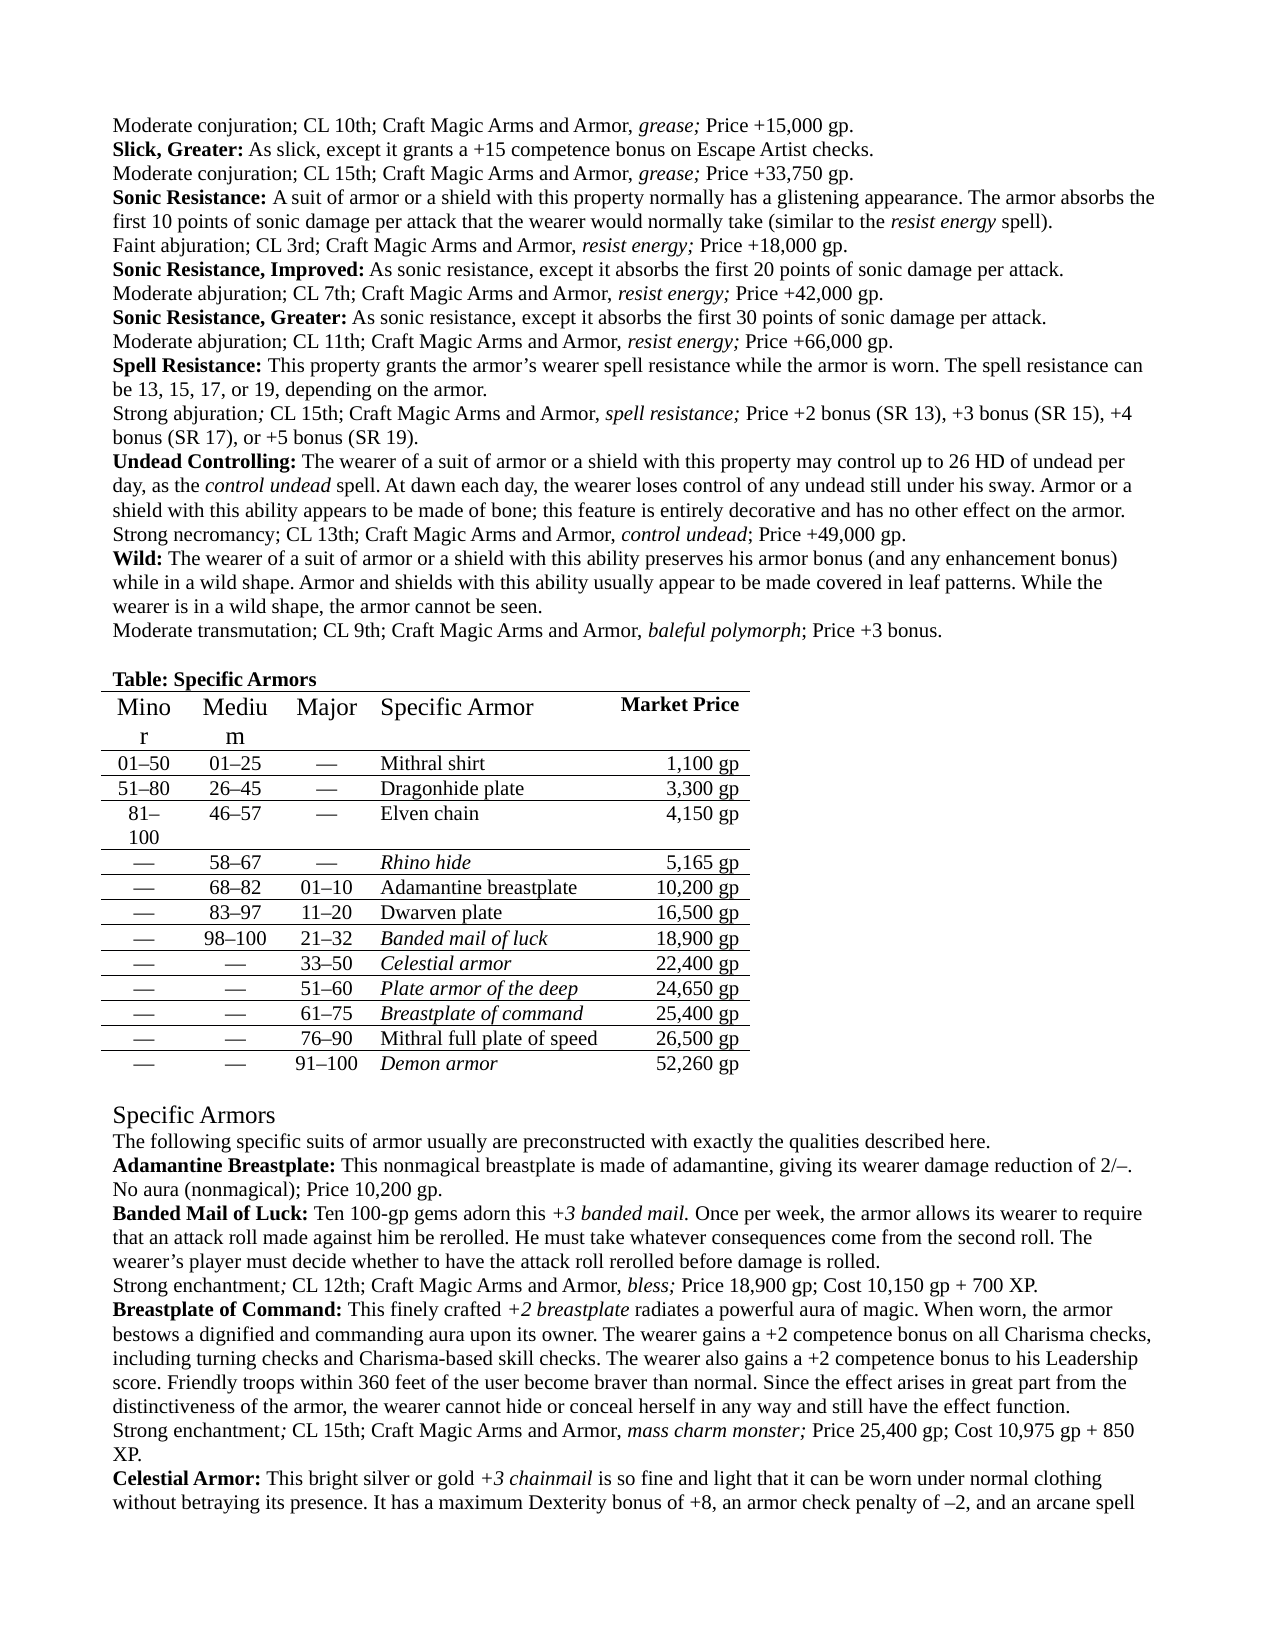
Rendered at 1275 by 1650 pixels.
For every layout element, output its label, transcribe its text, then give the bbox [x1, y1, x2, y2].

text Adamantine Breastplate: This nonmagical breastplate is made of adamantine, giving its wearer damage reduction of 2/–. [112, 1153, 1162, 1177]
table_cell — [101, 875, 186, 899]
text Slick, Greater: As slick, except it grants a +15 competence bonus on Escape Artist checks. [112, 137, 1162, 161]
table_cell 91–100 [284, 1051, 369, 1075]
table_cell Banded mail of luck [369, 925, 609, 949]
text Strong enchantment; CL 12th; Craft Magic Arms and Armor, bless; Price 18,900 gp; Cost 10,150 gp + 700 XP. [112, 1273, 1162, 1297]
table_cell Minor [101, 692, 186, 750]
table_cell — [186, 976, 284, 1000]
table_cell 11–20 [284, 900, 369, 924]
table_cell — [101, 925, 186, 949]
table_cell 21–32 [284, 925, 369, 949]
table_cell Celestial armor [369, 951, 609, 974]
table_cell Market Price [609, 692, 750, 750]
table_cell 24,650 gp [609, 976, 750, 1000]
table_cell 61–75 [284, 1001, 369, 1025]
table_cell 26,500 gp [609, 1026, 750, 1050]
table_cell Major [284, 692, 369, 750]
text No aura (nonmagical); Price 10,200 gp. [112, 1177, 1162, 1201]
table_cell Elven chain [369, 801, 609, 849]
table_cell — [101, 976, 186, 1000]
table_cell Mithral full plate of speed [369, 1026, 609, 1050]
text Breastplate of Command: This finely crafted +2 breastplate radiates a powerful aura of magic. When worn, the armor bestows a dignified and commanding aura upon its owner. The wearer gains a +2 competence bonus on all Charisma checks, including turning checks and Charisma-based skill checks. The wearer also gains a +2 competence bonus to his Leadership score. Friendly troops within 360 feet of the user become braver than normal. Since the effect arises in great part from the distinctiveness of the armor, the wearer cannot hide or conceal herself in any way and still have the effect function. [112, 1297, 1162, 1418]
table_cell — [284, 801, 369, 849]
table_cell 46–57 [186, 801, 284, 849]
table_cell 22,400 gp [609, 951, 750, 974]
text Specific Armors [112, 1100, 1162, 1129]
table_cell — [284, 850, 369, 874]
table_cell Adamantine breastplate [369, 875, 609, 899]
table_cell 33–50 [284, 951, 369, 974]
table_cell 51–60 [284, 976, 369, 1000]
table_cell 81–100 [101, 801, 186, 849]
table_cell 16,500 gp [609, 900, 750, 924]
table_cell 52,260 gp [609, 1051, 750, 1075]
table_cell 76–90 [284, 1026, 369, 1050]
table_cell 18,900 gp [609, 925, 750, 949]
table_cell — [101, 1001, 186, 1025]
table_cell Medium [186, 692, 284, 750]
table_cell — [101, 900, 186, 924]
text Moderate transmutation; CL 9th; Craft Magic Arms and Armor, baleful polymorph; Price +3 bonus. [112, 618, 1162, 642]
table_cell 26–45 [186, 776, 284, 800]
text Undead Controlling: The wearer of a suit of armor or a shield with this property may control up to 26 HD of undead per day, as the control undead spell. At dawn each day, the wearer loses control of any undead still under his sway. Armor or a shield with this ability appears to be made of bone; this feature is entirely decorative and has no other effect on the armor. [112, 449, 1162, 522]
table_cell Breastplate of command [369, 1001, 609, 1025]
table_cell Dragonhide plate [369, 776, 609, 800]
table_cell Plate armor of the deep [369, 976, 609, 1000]
table_cell — [186, 1001, 284, 1025]
text Strong abjuration; CL 15th; Craft Magic Arms and Armor, spell resistance; Price +2 bonus (SR 13), +3 bonus (SR 15), +4 bonus (SR 17), or +5 bonus (SR 19). [112, 401, 1162, 449]
table_cell — [101, 1051, 186, 1075]
text Moderate abjuration; CL 11th; Craft Magic Arms and Armor, resist energy; Price +66,000 gp. [112, 329, 1162, 353]
table_cell — [186, 951, 284, 974]
text Moderate abjuration; CL 7th; Craft Magic Arms and Armor, resist energy; Price +42,000 gp. [112, 281, 1162, 305]
table_cell 1,100 gp [609, 751, 750, 775]
text Moderate conjuration; CL 10th; Craft Magic Arms and Armor, grease; Price +15,000 gp. [112, 112, 1162, 137]
text Celestial Armor: This bright silver or gold +3 chainmail is so fine and light that it can be worn under normal clothing without betraying its presence. It has a maximum Dexterity bonus of +8, an armor check penalty of –2, and an arcane spell [112, 1466, 1162, 1514]
table_cell Dwarven plate [369, 900, 609, 924]
table_cell 01–10 [284, 875, 369, 899]
text Spell Resistance: This property grants the armor’s wearer spell resistance while the armor is worn. The spell resistance can be 13, 15, 17, or 19, depending on the armor. [112, 353, 1162, 401]
table_cell Mithral shirt [369, 751, 609, 775]
table_cell 25,400 gp [609, 1001, 750, 1025]
table_cell Rhino hide [369, 850, 609, 874]
table_cell — [101, 951, 186, 974]
table_cell 01–25 [186, 751, 284, 775]
text Faint abjuration; CL 3rd; Craft Magic Arms and Armor, resist energy; Price +18,000 gp. [112, 233, 1162, 257]
text Sonic Resistance, Greater: As sonic resistance, except it absorbs the first 30 points of sonic damage per attack. [112, 305, 1162, 329]
table_cell 98–100 [186, 925, 284, 949]
table_header Table: Specific Armors [101, 667, 750, 691]
table_cell — [186, 1026, 284, 1050]
table_cell 51–80 [101, 776, 186, 800]
text Sonic Resistance, Improved: As sonic resistance, except it absorbs the first 20 points of sonic damage per attack. [112, 257, 1162, 281]
text Strong enchantment; CL 15th; Craft Magic Arms and Armor, mass charm monster; Price 25,400 gp; Cost 10,975 gp + 850 XP. [112, 1418, 1162, 1466]
table_cell 4,150 gp [609, 801, 750, 849]
text The following specific suits of armor usually are preconstructed with exactly the qualities described here. [112, 1129, 1162, 1153]
table_cell — [186, 1051, 284, 1075]
text Wild: The wearer of a suit of armor or a shield with this ability preserves his armor bonus (and any enhancement bonus) while in a wild shape. Armor and shields with this ability usually appear to be made covered in leaf patterns. While the wearer is in a wild shape, the armor cannot be seen. [112, 546, 1162, 618]
text Moderate conjuration; CL 15th; Craft Magic Arms and Armor, grease; Price +33,750 gp. [112, 161, 1162, 185]
table_cell 68–82 [186, 875, 284, 899]
table_cell 83–97 [186, 900, 284, 924]
table_cell 5,165 gp [609, 850, 750, 874]
table_cell Specific Armor [369, 692, 609, 750]
table_cell 01–50 [101, 751, 186, 775]
table_cell — [101, 850, 186, 874]
table_cell — [284, 751, 369, 775]
table_cell Demon armor [369, 1051, 609, 1075]
table_cell 10,200 gp [609, 875, 750, 899]
table_cell — [284, 776, 369, 800]
table_cell — [101, 1026, 186, 1050]
text Banded Mail of Luck: Ten 100-gp gems adorn this +3 banded mail. Once per week, the armor allows its wearer to require that an attack roll made against him be rerolled. He must take whatever consequences come from the second roll. The wearer’s player must decide whether to have the attack roll rerolled before damage is rolled. [112, 1201, 1162, 1273]
table_cell 58–67 [186, 850, 284, 874]
text Strong necromancy; CL 13th; Craft Magic Arms and Armor, control undead; Price +49,000 gp. [112, 522, 1162, 546]
table_cell 3,300 gp [609, 776, 750, 800]
text Sonic Resistance: A suit of armor or a shield with this property normally has a glistening appearance. The armor absorbs the first 10 points of sonic damage per attack that the wearer would normally take (similar to the resist energy spell). [112, 185, 1162, 233]
